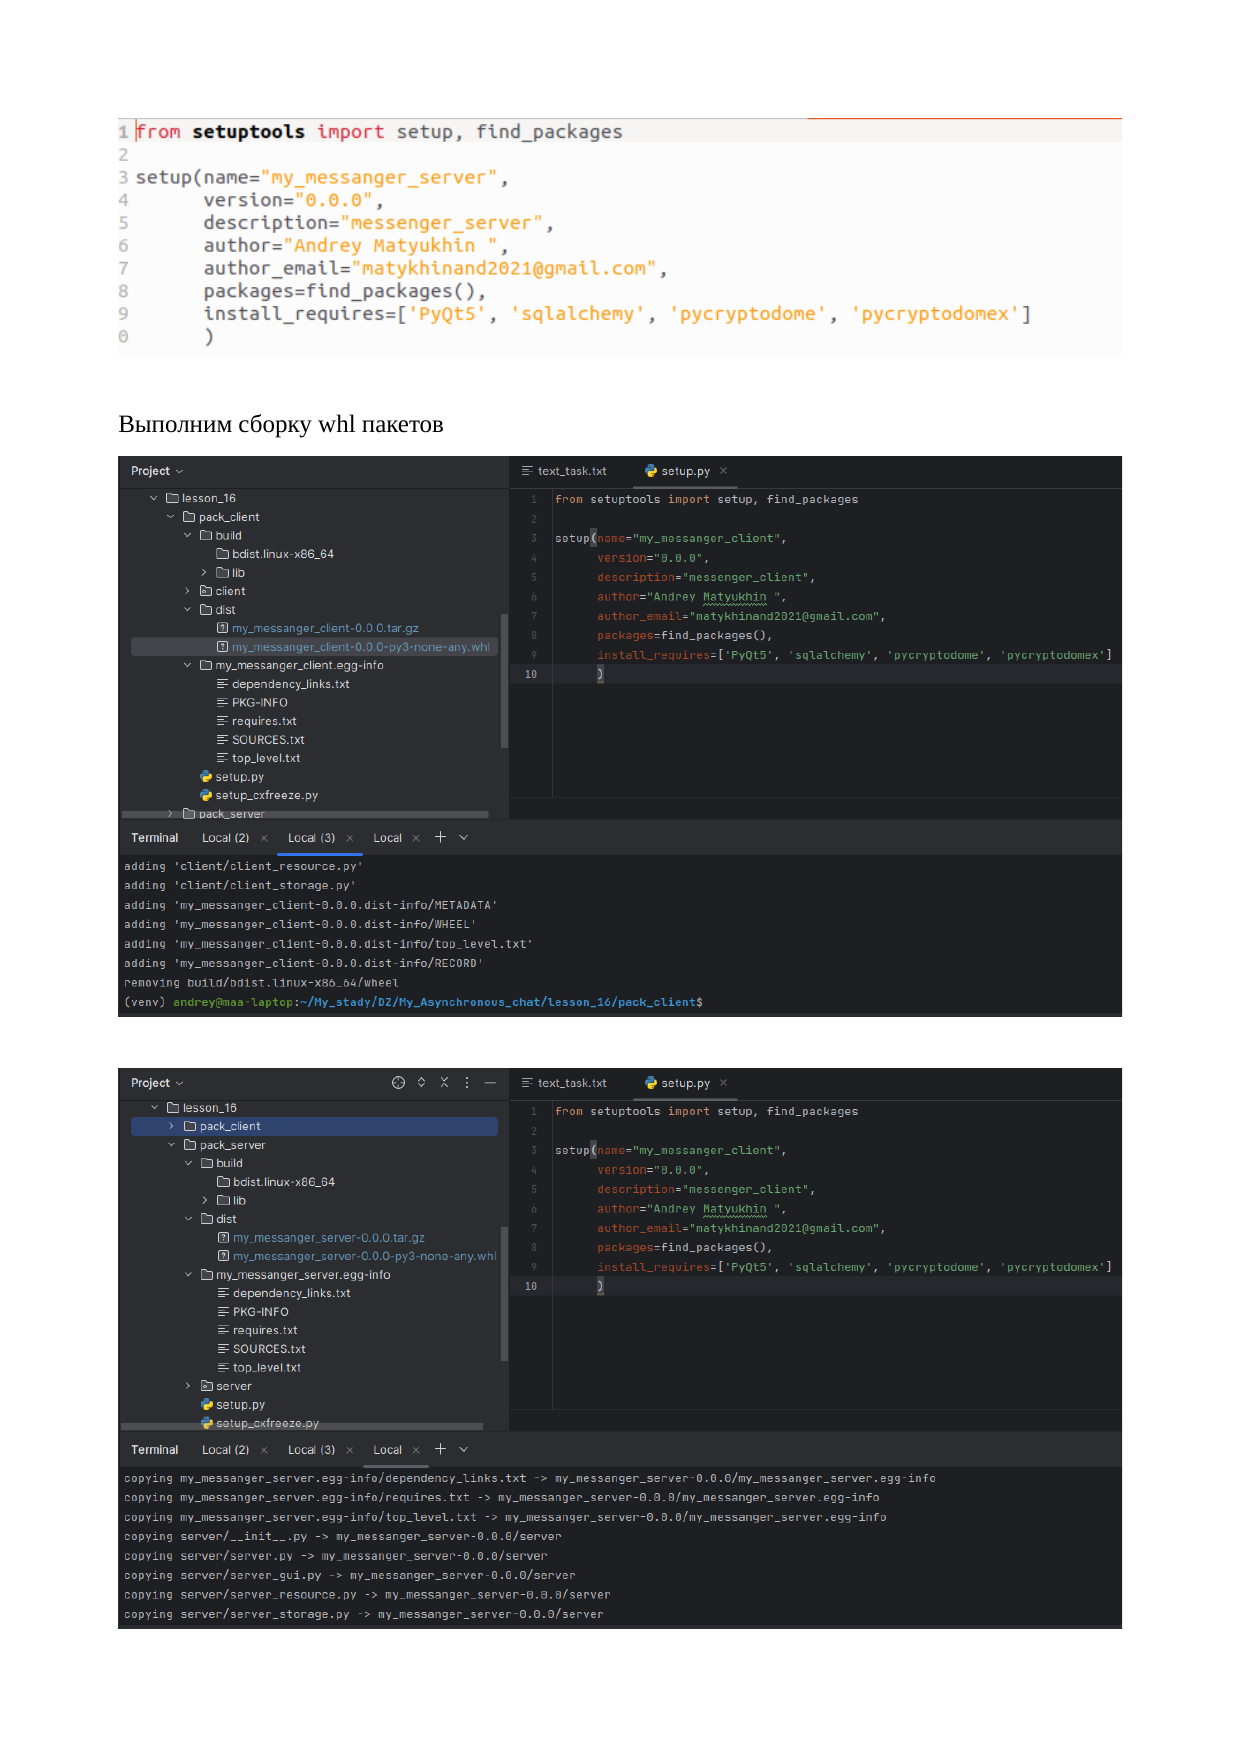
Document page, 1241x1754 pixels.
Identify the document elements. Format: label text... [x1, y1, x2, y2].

picture [118, 1068, 1123, 1629]
picture [118, 456, 1123, 1017]
text Выполним сборку whl пакетов [118, 409, 1122, 438]
picture [118, 118, 1123, 358]
